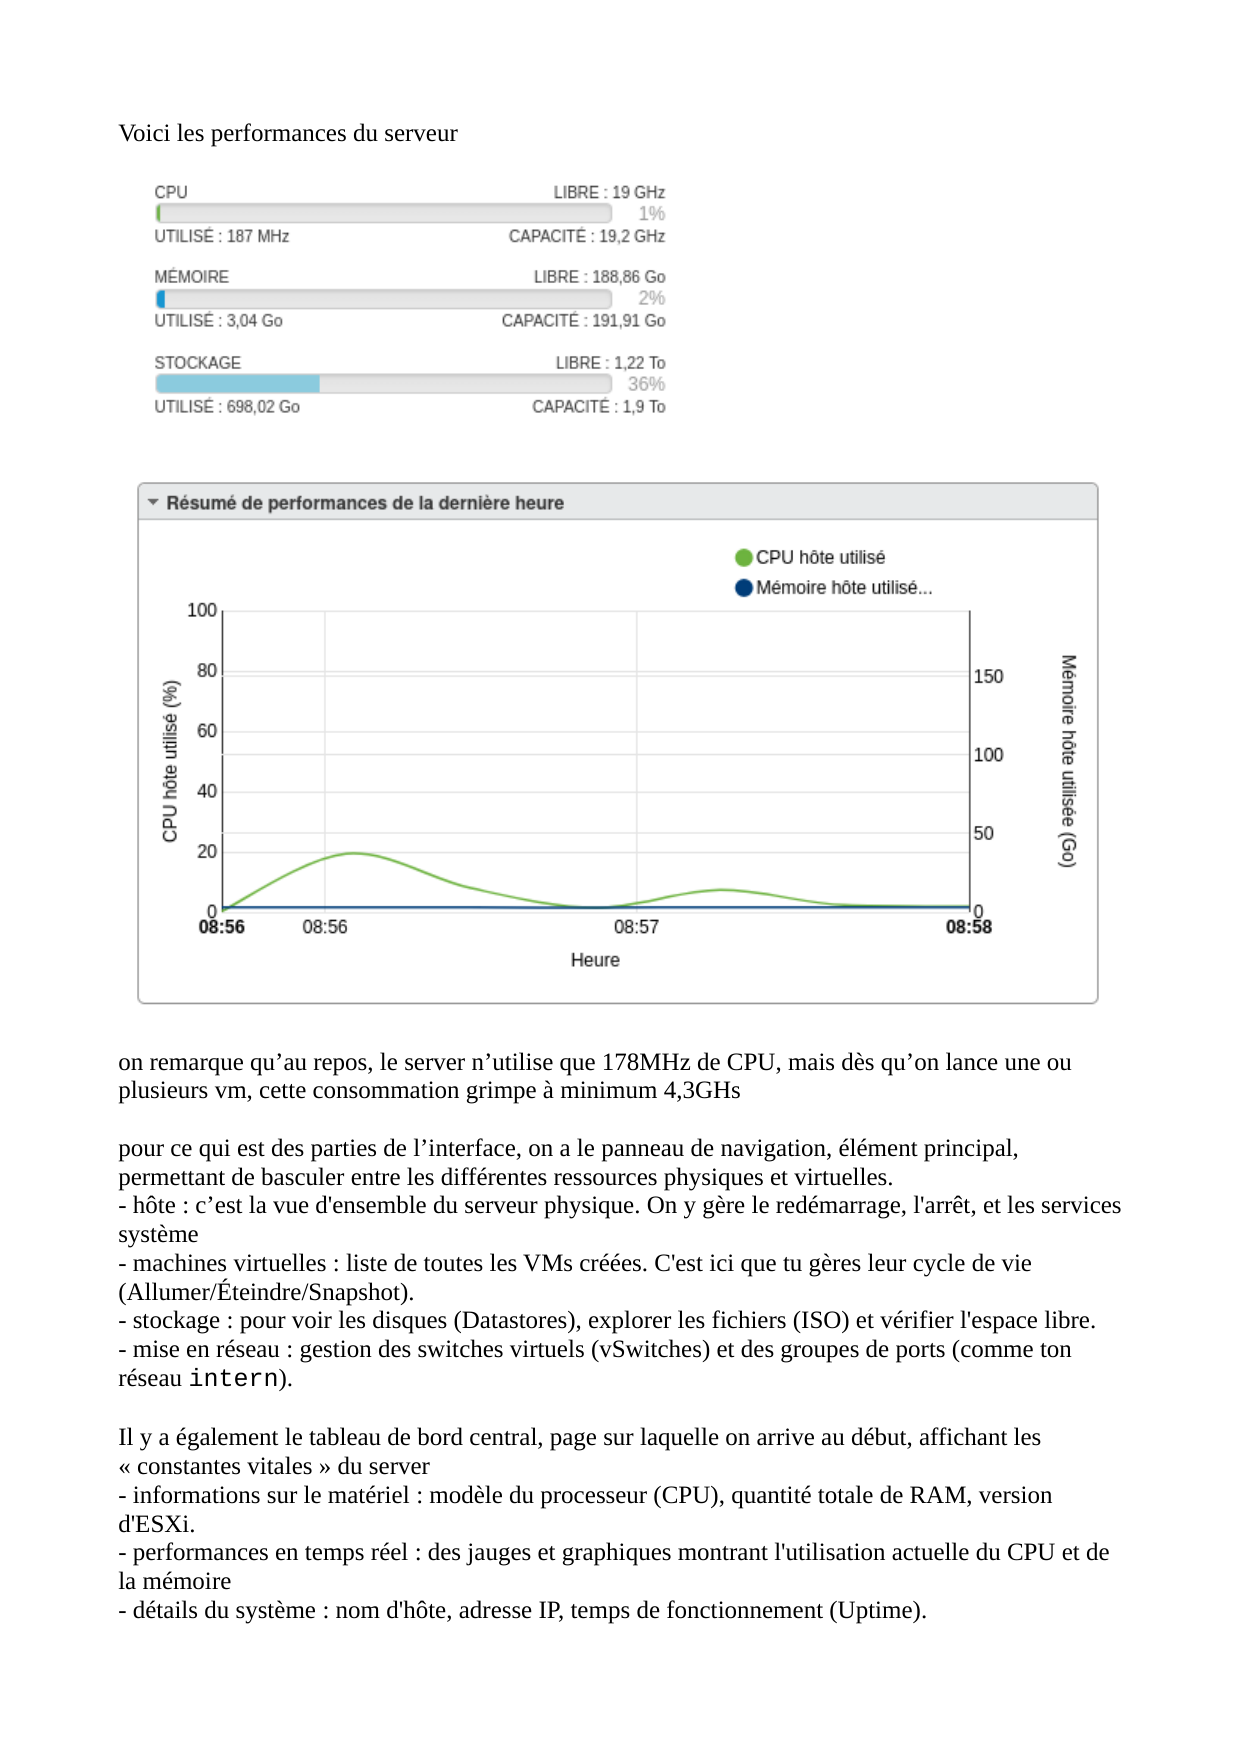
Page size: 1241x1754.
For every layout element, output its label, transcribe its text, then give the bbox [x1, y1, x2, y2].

text - informations sur le matériel : modèle du processeur (CPU), quantité totale de RAM, version d'ESXi. [118, 1480, 1122, 1537]
text pour ce qui est des parties de l’interface, on a le panneau de navigation, élément principal, permettant de basculer entre les différentes ressources physiques et virtuelles. [118, 1133, 1122, 1190]
text - détails du système : nom d'hôte, adresse IP, temps de fonctionnement (Uptime). [118, 1595, 1122, 1624]
picture [115, 161, 697, 441]
text - stockage : pour voir les disques (Datastores), explorer les fichiers (ISO) et vérifier l'espace libre. [118, 1305, 1122, 1334]
text on remarque qu’au repos, le server n’utilise que 178MHz de CPU, mais dès qu’on lance une ou plusieurs vm, cette consommation grimpe à minimum 4,3GHs [118, 1047, 1122, 1104]
text - mise en réseau : gestion des switches virtuels (vSwitches) et des groupes de ports (comme ton réseau intern). [118, 1334, 1122, 1394]
text - performances en temps réel : des jauges et graphiques montrant l'utilisation actuelle du CPU et de la mémoire [118, 1537, 1122, 1595]
text Il y a également le tableau de bord central, page sur laquelle on arrive au début, affichant les « constantes vitales » du server [118, 1422, 1122, 1480]
picture [118, 470, 1123, 1018]
text - hôte : c’est la vue d'ensemble du serveur physique. On y gère le redémarrage, l'arrêt, et les services système [118, 1190, 1122, 1248]
text Voici les performances du serveur [118, 118, 1122, 147]
text - machines virtuelles : liste de toutes les VMs créées. C'est ici que tu gères leur cycle de vie (Allumer/Éteindre/Snapshot). [118, 1248, 1122, 1305]
